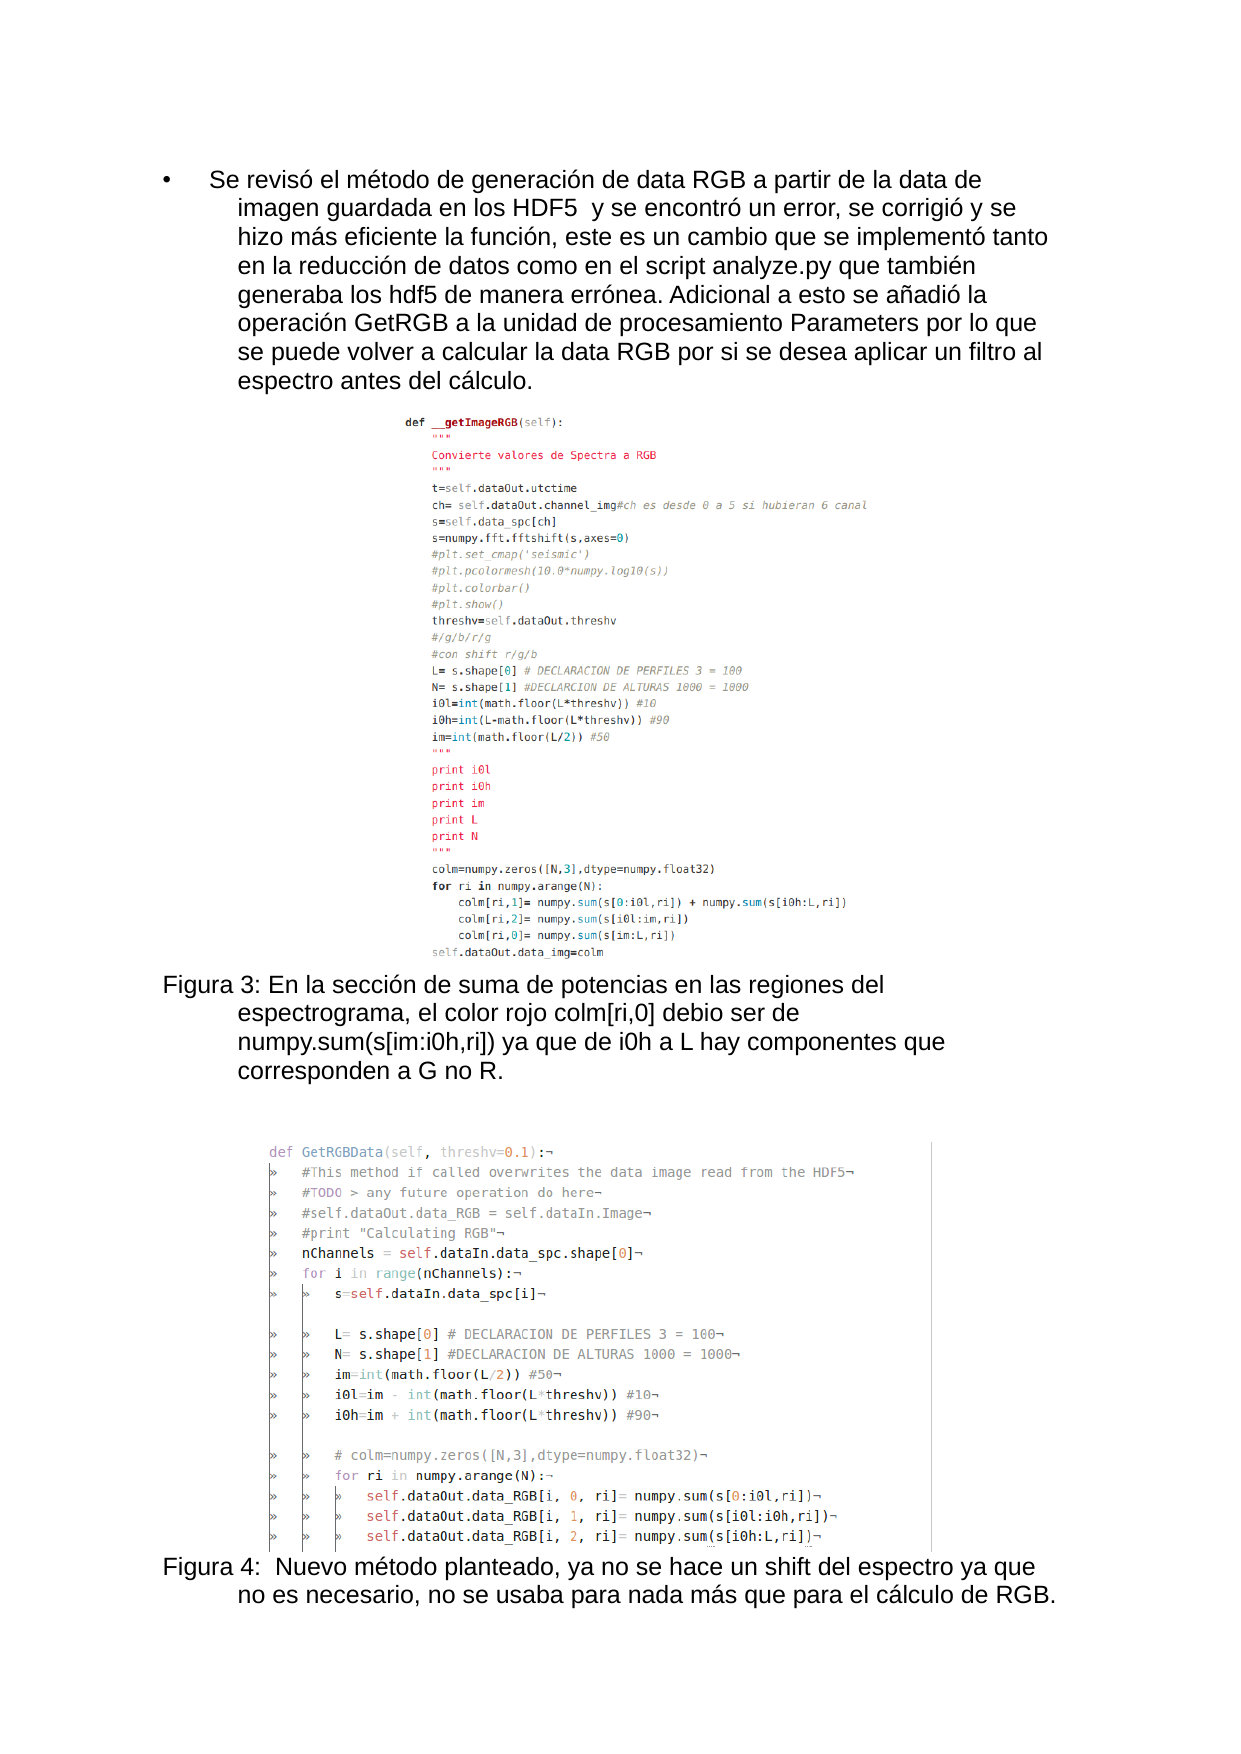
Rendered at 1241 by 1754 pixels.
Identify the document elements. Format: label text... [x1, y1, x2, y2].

text Figura 3: En la sección de suma de potencias en las regiones del espectrograma, el color rojo colm[ri,0] debio ser de numpy.sum(s[im:i0h,ri]) ya que de i0h a L hay componentes que corresponden a G no R. [162, 970, 1065, 1085]
list Se revisó el método de generación de data RGB a partir de la data de imagen guardada en los HDF5 y se encontró un error, se corrigió y se hizo más eficiente la función, este es un cambio que se implementó tanto en la reducción de datos como en el script analyze.py que también generaba los hdf5 de manera errónea. Adicional a esto se añadió la operación GetRGB a la unidad de procesamiento Parameters por lo que se puede volver a calcular la data RGB por si se desea aplicar un filtro al espectro antes del cálculo. [162, 164, 1065, 395]
picture [262, 1142, 965, 1552]
text Figura 4: Nuevo método planteado, ya no se hace un shift del espectro ya que no es necesario, no se usaba para nada más que para el cálculo de RGB. [162, 1142, 1065, 1609]
picture [387, 411, 900, 961]
